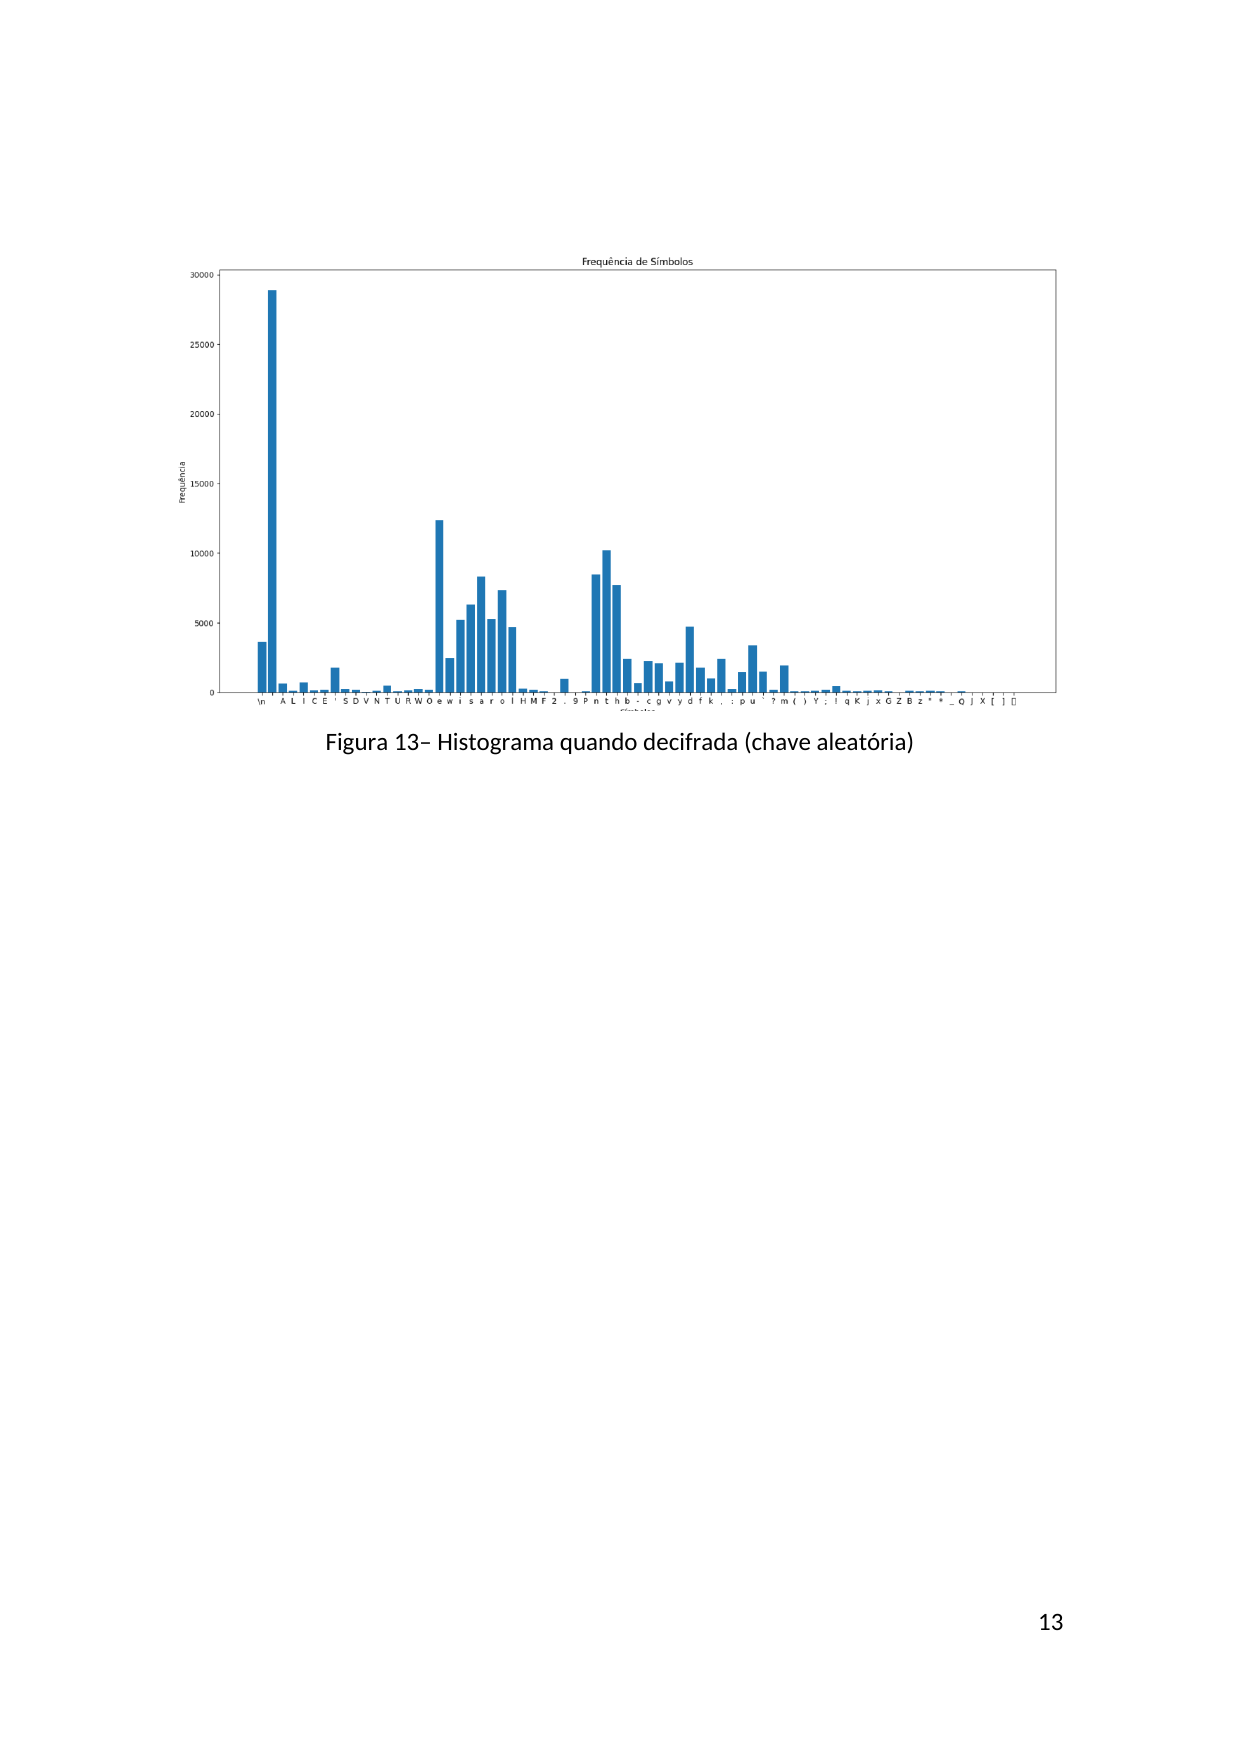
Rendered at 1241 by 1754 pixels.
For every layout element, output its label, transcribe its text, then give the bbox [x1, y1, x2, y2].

text Figura 13– Histograma quando decifrada (chave aleatória) [311, 726, 929, 757]
